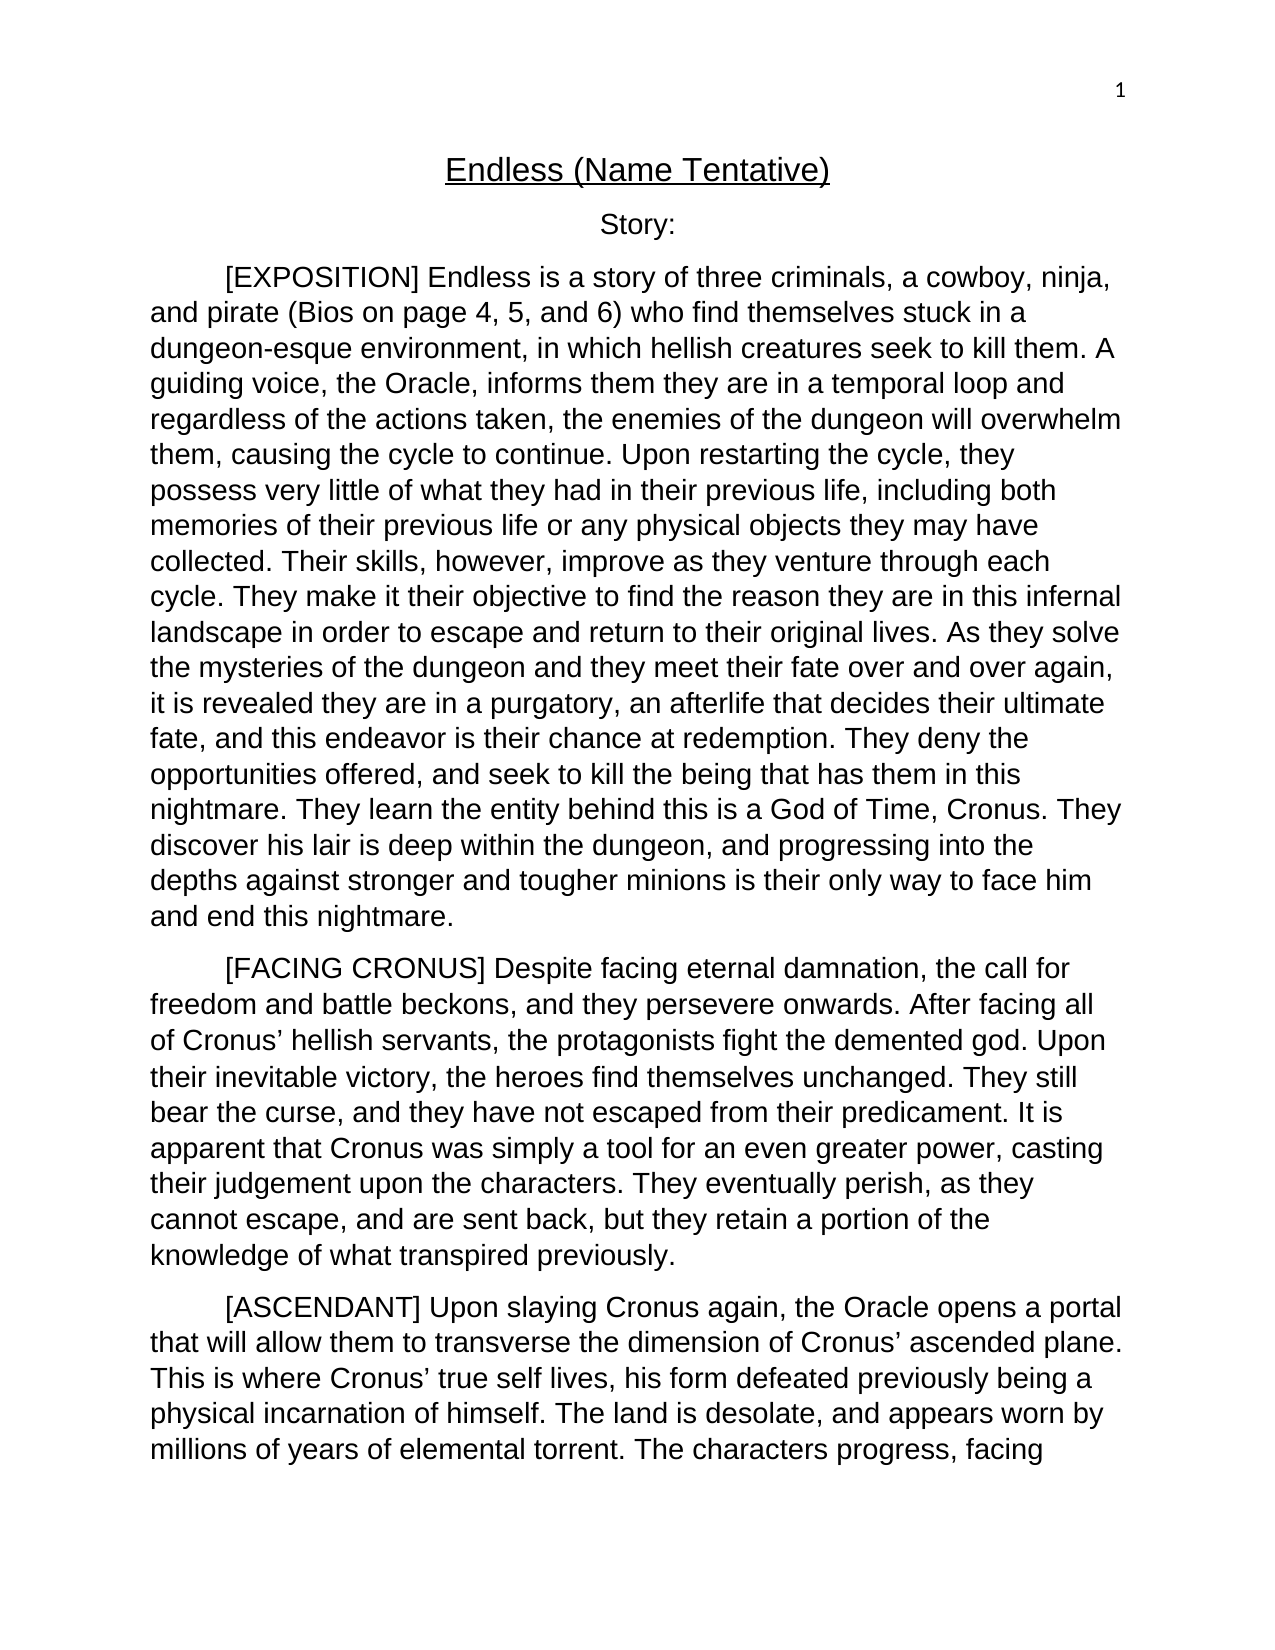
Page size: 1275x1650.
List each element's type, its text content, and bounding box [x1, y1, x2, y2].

text Endless (Name Tentative) [150, 150, 1125, 188]
text [ASCENDANT] Upon slaying Cronus again, the Oracle opens a portal that will allow them to transverse the dimension of Cronus’ ascended plane. This is where Cronus’ true self lives, his form defeated previously being a physical incarnation of himself. The land is desolate, and appears worn by millions of years of elemental torrent. The characters progress, facing [150, 1290, 1125, 1465]
text Story: [150, 207, 1125, 241]
text [EXPOSITION] Endless is a story of three criminals, a cowboy, ninja, and pirate (Bios on page 4, 5, and 6) who find themselves stuck in a dungeon-esque environment, in which hellish creatures seek to kill them. A guiding voice, the Oracle, informs them they are in a temporal loop and regardless of the actions taken, the enemies of the dungeon will overwhelm them, causing the cycle to continue. Upon restarting the cycle, they possess very little of what they had in their previous life, including both memories of their previous life or any physical objects they may have collected. Their skills, however, improve as they venture through each cycle. They make it their objective to find the reason they are in this infernal landscape in order to escape and return to their original lives. As they solve the mysteries of the dungeon and they meet their fate over and over again, it is revealed they are in a purgatory, an afterlife that decides their ultimate fate, and this endeavor is their chance at redemption. They deny the opportunities offered, and seek to kill the being that has them in this nightmare. They learn the entity behind this is a God of Time, Cronus. They discover his lair is deep within the dungeon, and progressing into the depths against stronger and tougher minions is their only way to face him and end this nightmare. [150, 259, 1125, 932]
text [FACING CRONUS] Despite facing eternal damnation, the call for freedom and battle beckons, and they persevere onwards. After facing all of Cronus’ hellish servants, the protagonists fight the demented god. Upon their inevitable victory, the heroes find themselves unchanged. They still bear the curse, and they have not escaped from their predicament. It is apparent that Cronus was simply a tool for an even greater power, casting their judgement upon the characters. They eventually perish, as they cannot escape, and are sent back, but they retain a portion of the knowledge of what transpired previously. [150, 951, 1125, 1271]
